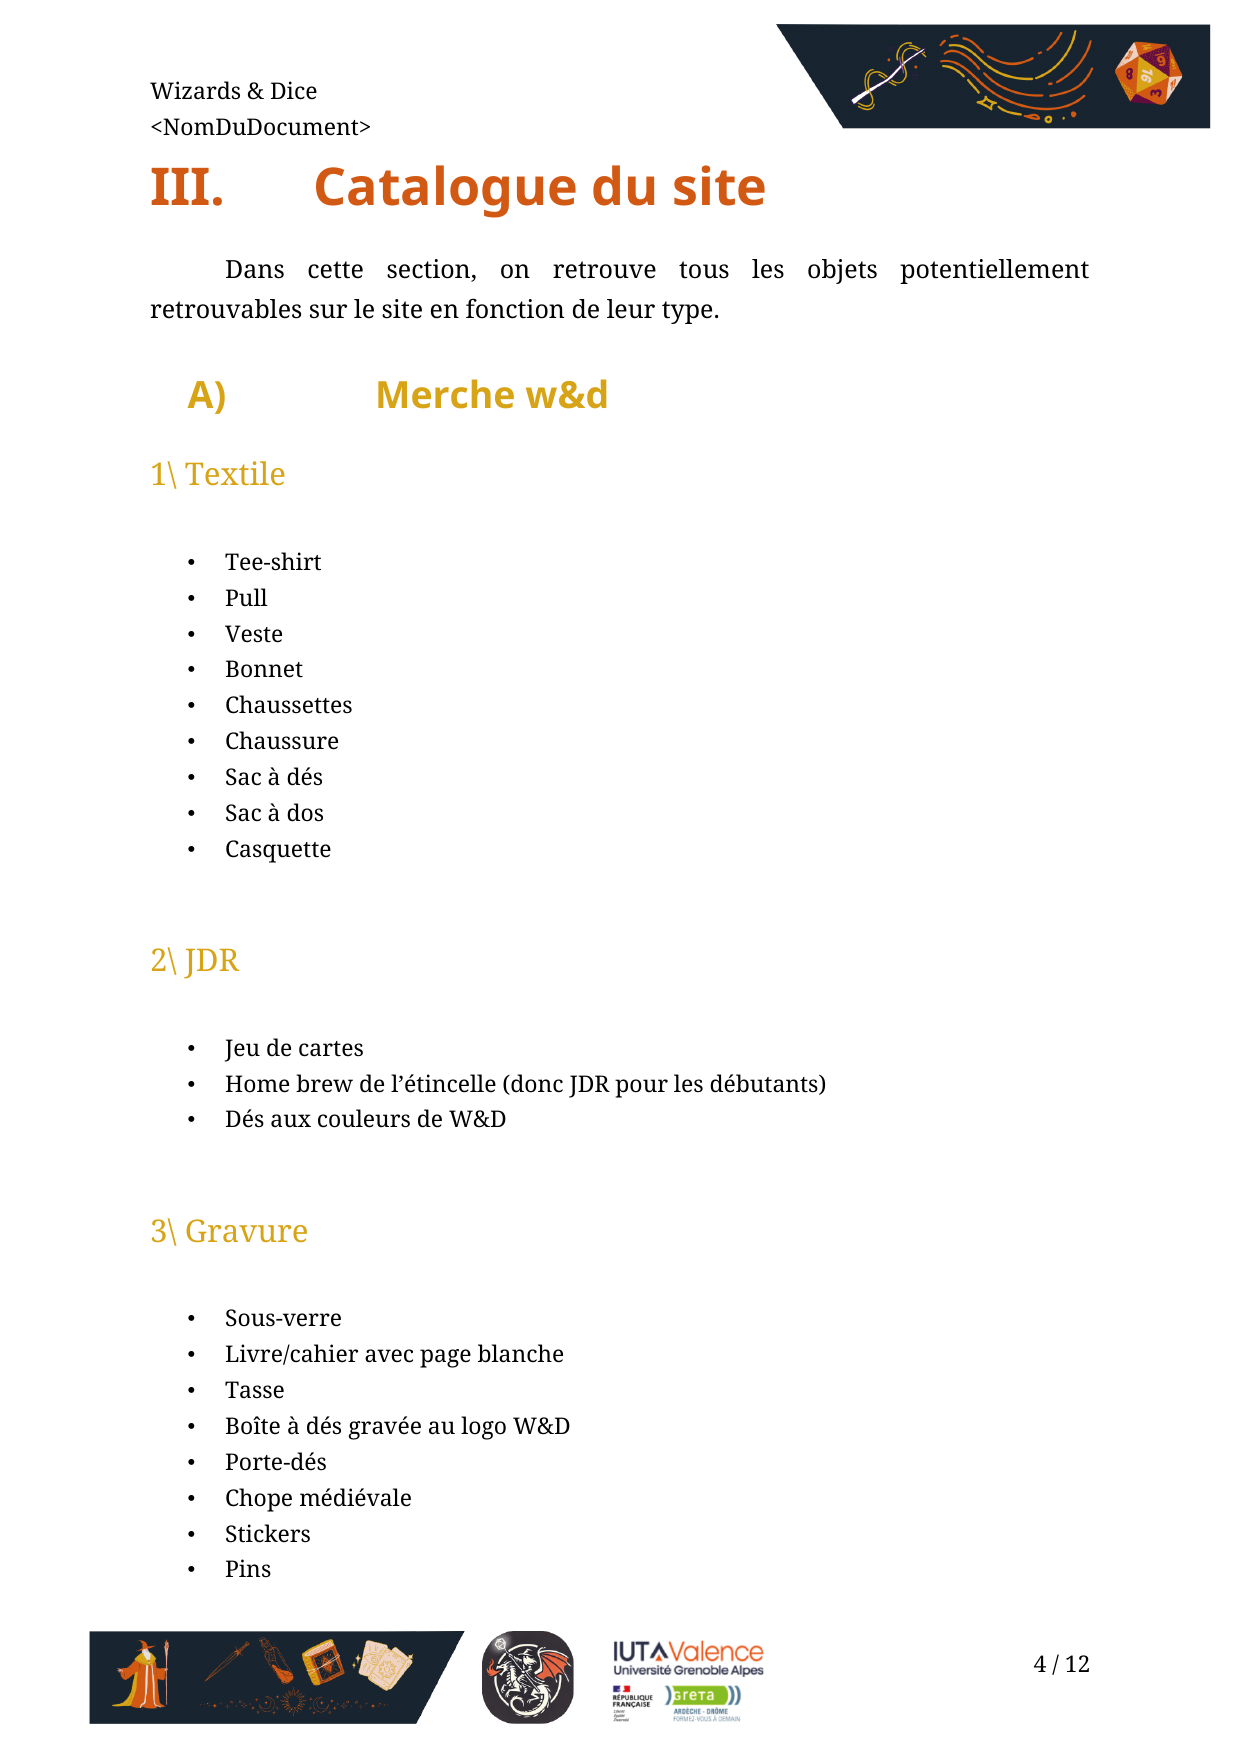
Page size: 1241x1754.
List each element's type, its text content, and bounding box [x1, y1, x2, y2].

text Dans cette section, on retrouve tous les objets potentiellement retrouvables sur le site en fonction de leur type. [150, 252, 1090, 325]
list Boîte à dés gravée au logo W&D [187, 1410, 1090, 1441]
picture [771, 21, 1218, 131]
list Bonnet [187, 653, 1090, 685]
subtitle 2\ JDR [150, 938, 1090, 981]
list Sac à dés [187, 761, 1090, 792]
subtitle Catalogue du site [150, 150, 1090, 221]
subtitle 3\ Gravure [150, 1209, 1090, 1251]
list Casquette [187, 833, 1090, 864]
list Veste [187, 617, 1090, 649]
picture [81, 1620, 788, 1733]
list Chaussettes [187, 689, 1090, 721]
subtitle Merche w&d [187, 368, 1090, 419]
list Sac à dos [187, 797, 1090, 828]
list Tee-shirt [187, 546, 1090, 577]
list Chope médiévale [187, 1482, 1090, 1513]
list Jeu de cartes [187, 1032, 1090, 1063]
list Pins [187, 1553, 1090, 1585]
list Sous-verre [187, 1302, 1090, 1333]
subtitle 1\ Textile [150, 452, 1090, 495]
list Porte-dés [187, 1446, 1090, 1477]
list Stickers [187, 1517, 1090, 1549]
list Home brew de l’étincelle (donc JDR pour les débutants) [187, 1067, 1090, 1099]
list Chaussure [187, 725, 1090, 757]
list Pull [187, 582, 1090, 613]
list Livre/cahier avec page blanche [187, 1338, 1090, 1369]
list Tasse [187, 1374, 1090, 1405]
list Dés aux couleurs de W&D [187, 1103, 1090, 1135]
